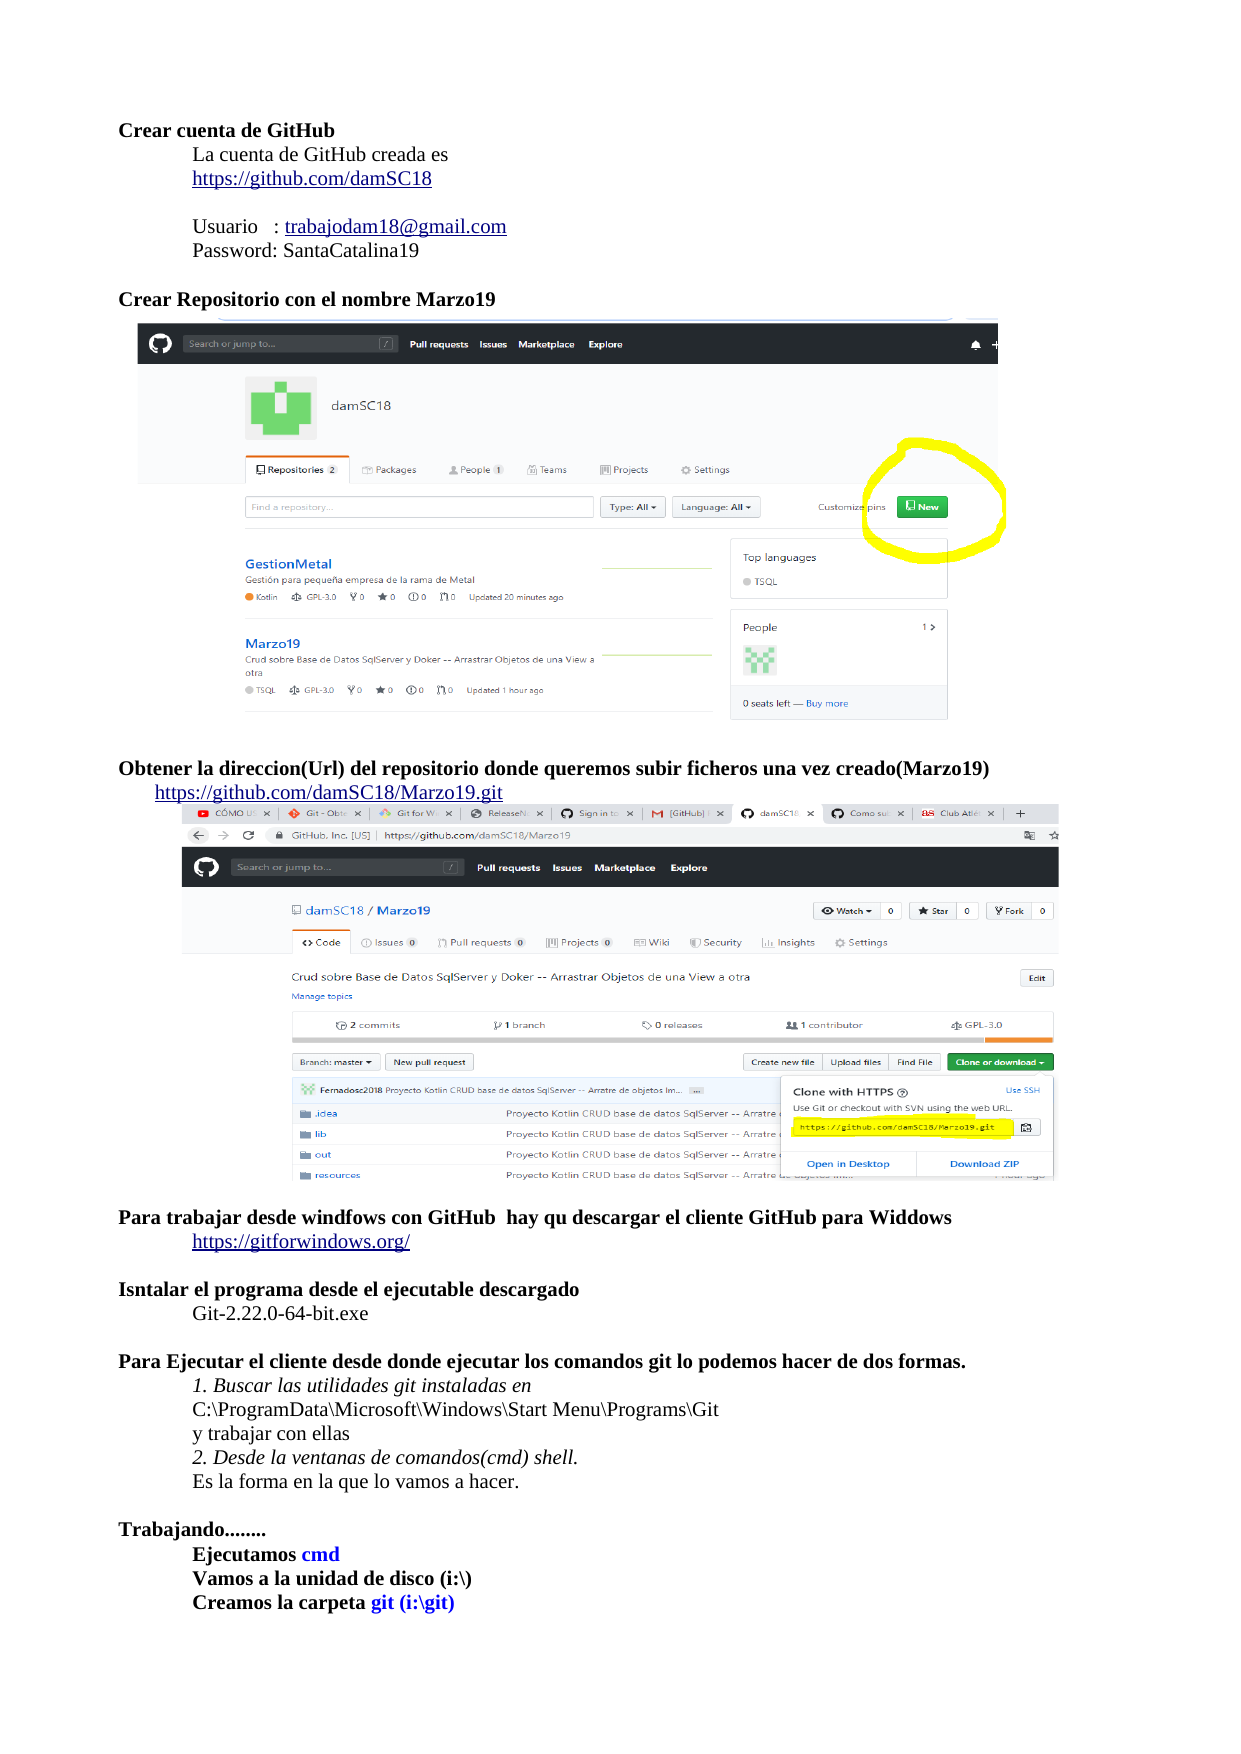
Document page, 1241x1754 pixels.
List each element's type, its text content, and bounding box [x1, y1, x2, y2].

text Password: SantaCatalina19 [118, 238, 1122, 262]
picture [137, 318, 1007, 732]
text La cuenta de GitHub creada es [118, 142, 1122, 166]
text Creamos la carpeta git (i:\git) [118, 1589, 1122, 1614]
text Usuario : trabajodam18@gmail.com [118, 214, 1122, 238]
text Para Ejecutar el cliente desde donde ejecutar los comandos git lo podemos hacer de dos formas. [118, 1349, 1122, 1373]
text 2. Desde la ventanas de comandos(cmd) shell. [118, 1445, 1122, 1469]
text Obtener la direccion(Url) del repositorio donde queremos subir ficheros una vez creado(Marzo19) [118, 756, 1122, 780]
text Es la forma en la que lo vamos a hacer. [118, 1469, 1122, 1493]
text https://github.com/damSC18 [118, 166, 1122, 190]
text Para trabajar desde windfows con GitHub hay qu descargar el cliente GitHub para Widdows [118, 1204, 1122, 1229]
text https://gitforwindows.org/ [118, 1229, 1122, 1253]
picture [181, 804, 1059, 1181]
text https://github.com/damSC18/Marzo19.git [118, 780, 1122, 804]
text y trabajar con ellas [118, 1421, 1122, 1445]
text Crear Repositorio con el nombre Marzo19 [118, 287, 1122, 311]
text 1. Buscar las utilidades git instaladas en [118, 1373, 1122, 1397]
text Vamos a la unidad de disco (i:\) [118, 1566, 1122, 1589]
text Git-2.22.0-64-bit.exe [118, 1301, 1122, 1325]
text Crear cuenta de GitHub [118, 118, 1122, 142]
text Ejecutamos cmd [118, 1541, 1122, 1566]
text Trabajando........ [118, 1517, 1122, 1541]
text Isntalar el programa desde el ejecutable descargado [118, 1277, 1122, 1301]
text C:\ProgramData\Microsoft\Windows\Start Menu\Programs\Git [118, 1397, 1122, 1421]
